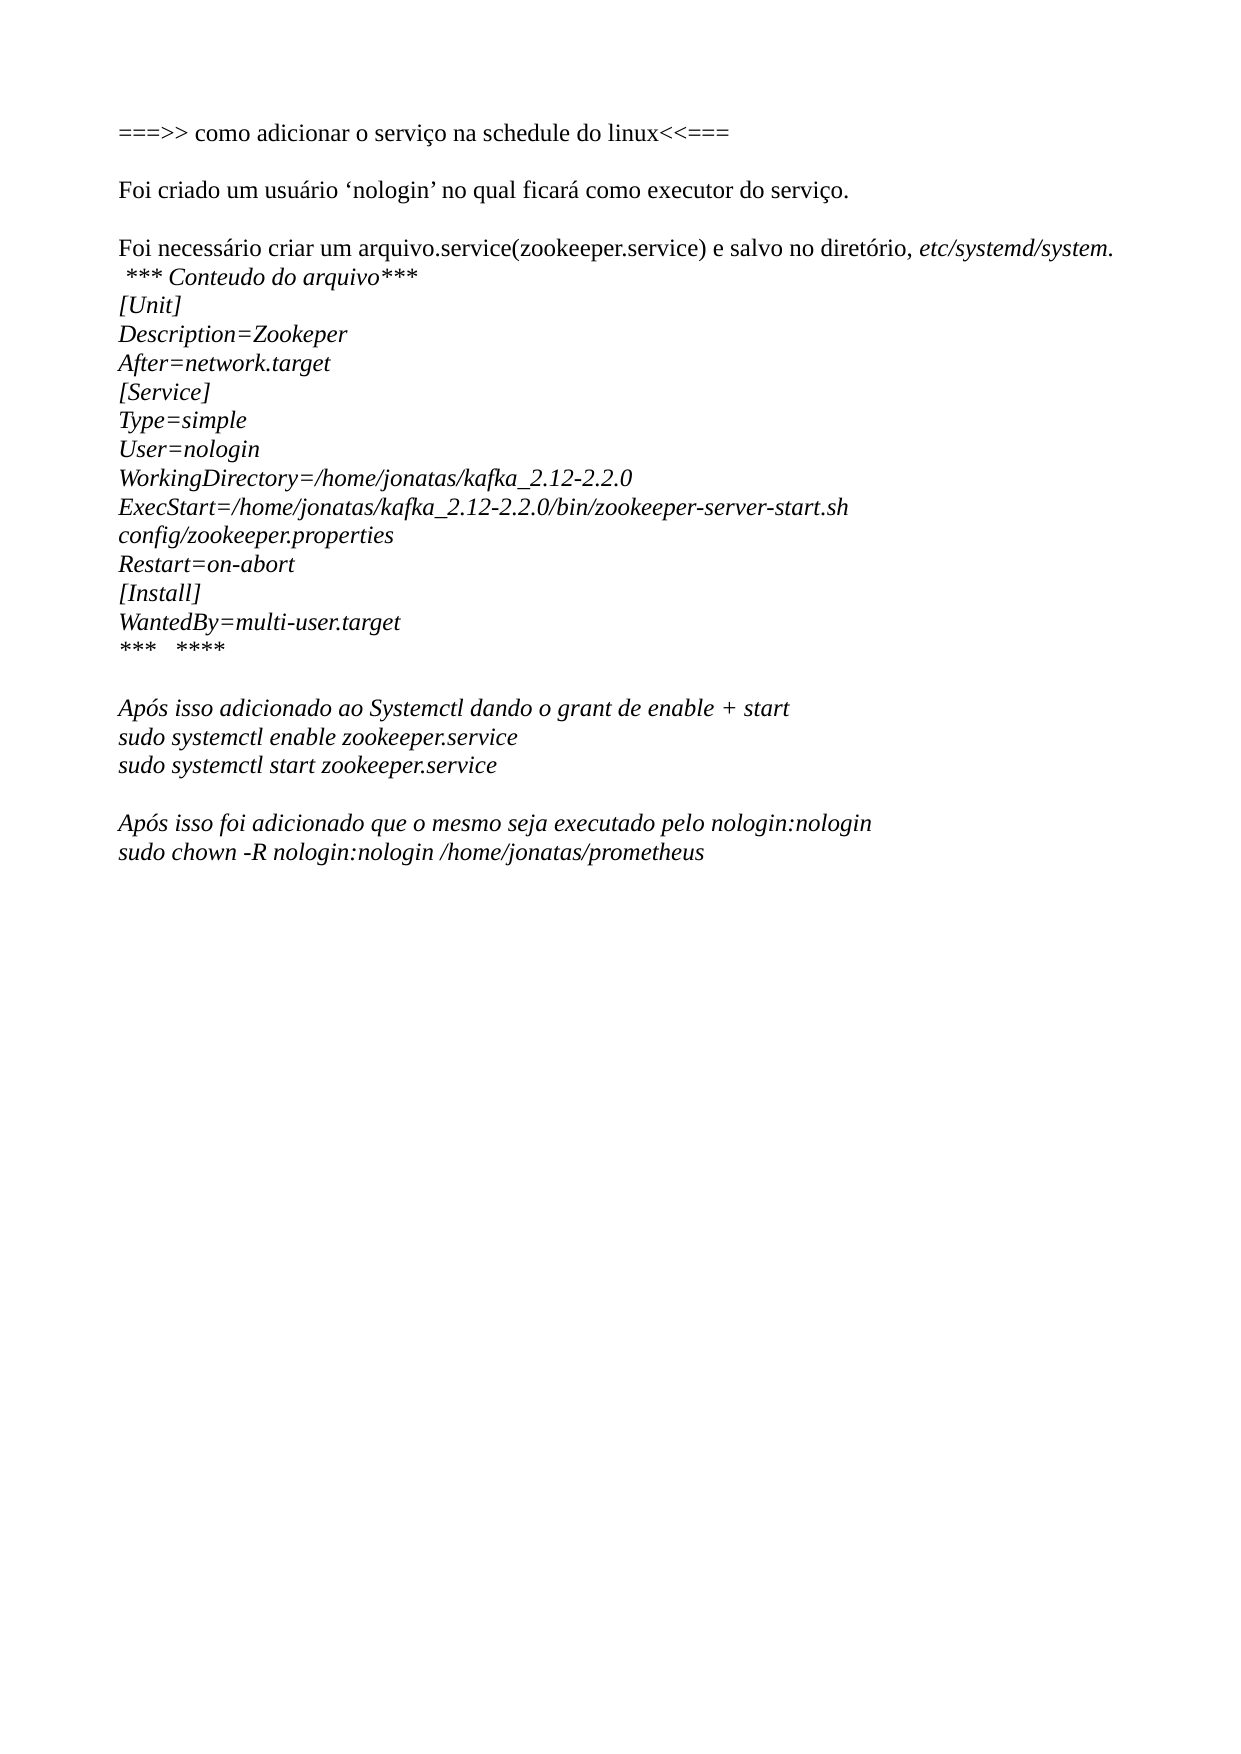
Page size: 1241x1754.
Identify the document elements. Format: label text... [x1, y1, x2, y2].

text Type=simple [118, 406, 1122, 434]
text Restart=on-abort [118, 549, 1122, 578]
text sudo systemctl start zookeeper.service [118, 751, 1122, 779]
text Foi necessário criar um arquivo.service(zookeeper.service) e salvo no diretório, etc/systemd/system. [118, 233, 1122, 262]
text User=nologin [118, 434, 1122, 463]
text Foi criado um usuário ‘nologin’ no qual ficará como executor do serviço. [118, 176, 1122, 204]
text ExecStart=/home/jonatas/kafka_2.12-2.2.0/bin/zookeeper-server-start.sh config/zookeeper.properties [118, 492, 1122, 549]
text Após isso foi adicionado que o mesmo seja executado pelo nologin:nologin [118, 808, 1122, 837]
text [Install] [118, 578, 1122, 607]
text ===>> como adicionar o serviço na schedule do linux<<=== [118, 118, 1122, 147]
text [Unit] [118, 291, 1122, 319]
text sudo systemctl enable zookeeper.service [118, 722, 1122, 751]
text WantedBy=multi-user.target [118, 607, 1122, 636]
text WorkingDirectory=/home/jonatas/kafka_2.12-2.2.0 [118, 463, 1122, 492]
text Description=Zookeper [118, 319, 1122, 348]
text After=network.target [118, 348, 1122, 377]
text sudo chown -R nologin:nologin /home/jonatas/prometheus [118, 837, 1122, 866]
text *** Conteudo do arquivo*** [118, 262, 1122, 291]
text *** **** [118, 636, 1122, 664]
text [Service] [118, 377, 1122, 406]
text Após isso adicionado ao Systemctl dando o grant de enable + start [118, 693, 1122, 722]
